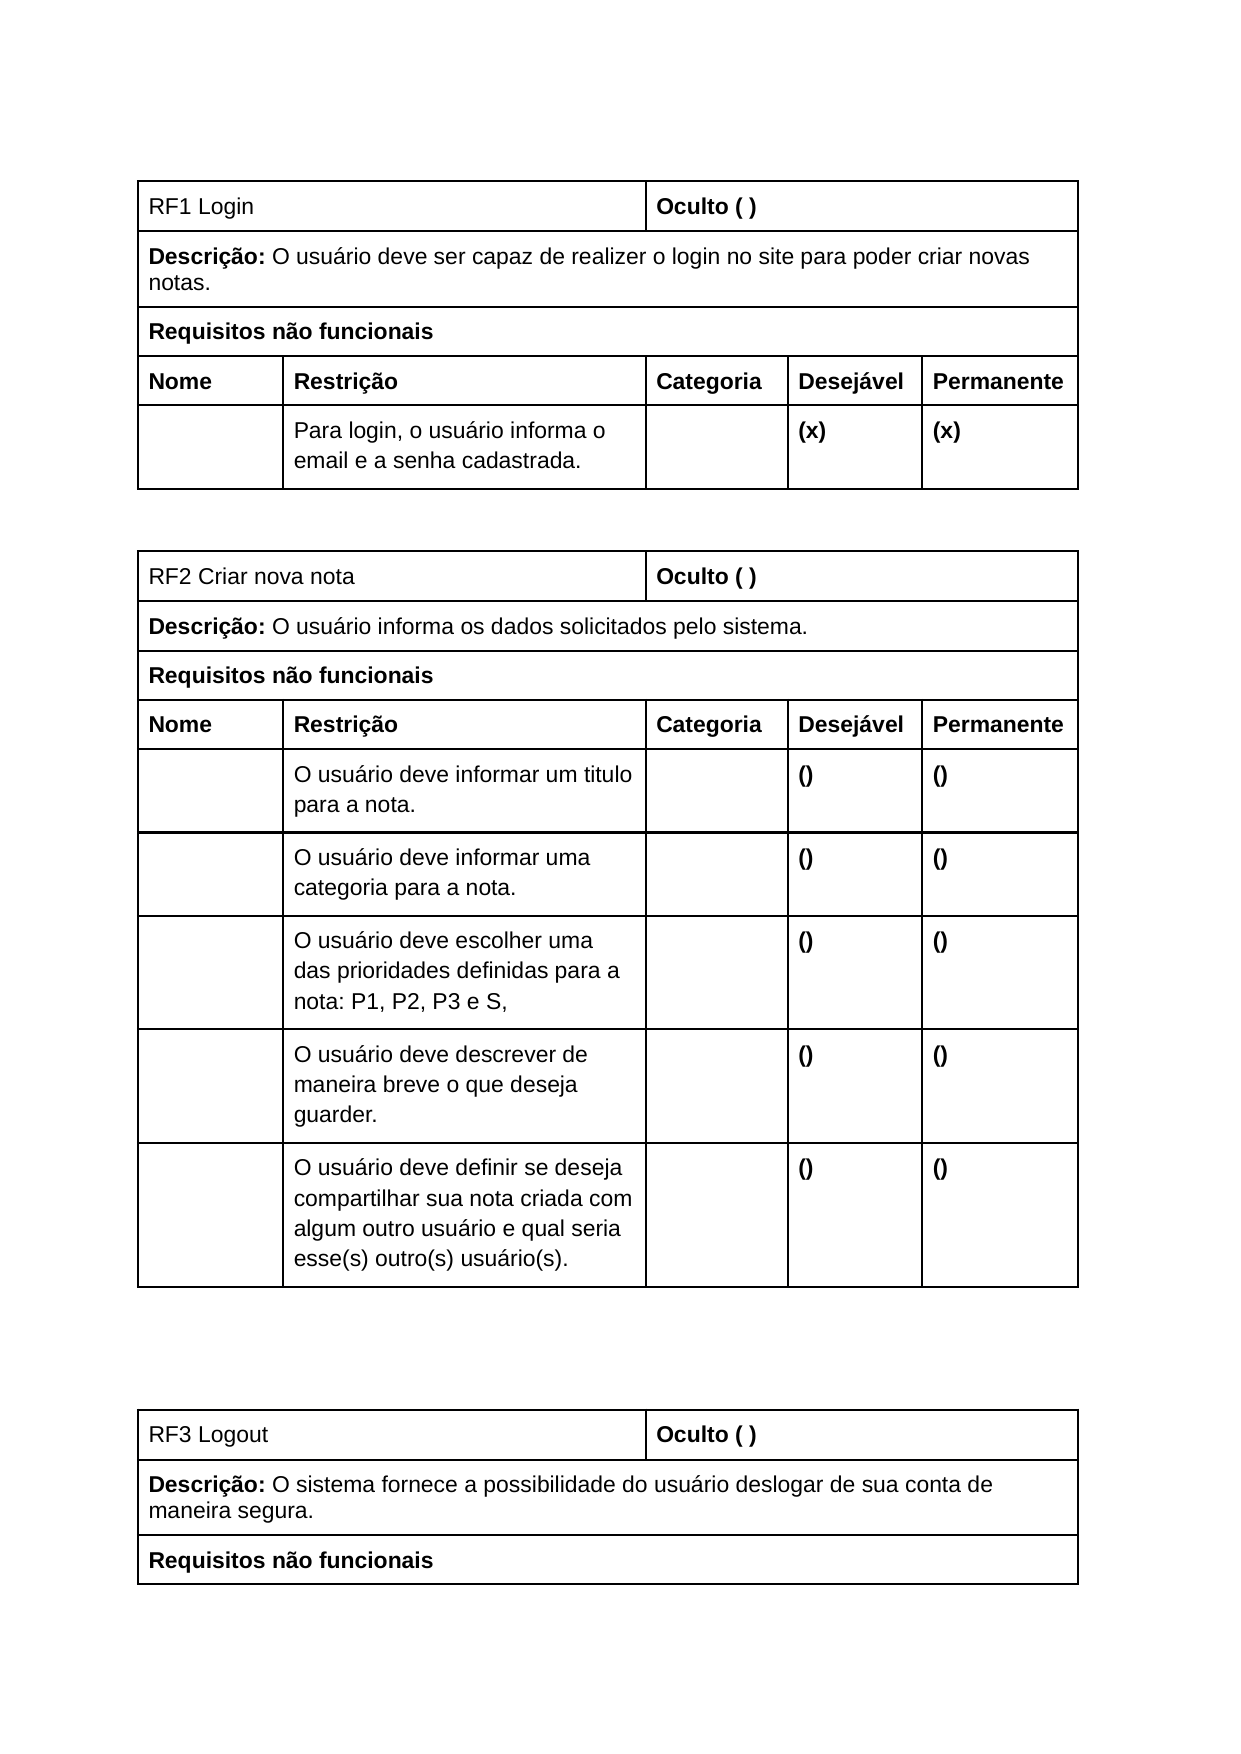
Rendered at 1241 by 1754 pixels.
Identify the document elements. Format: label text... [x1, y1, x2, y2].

table_cell () [923, 1144, 1077, 1286]
table_cell Restrição [284, 701, 645, 748]
table_cell Permanente [923, 357, 1077, 404]
table_cell () [789, 750, 921, 831]
table_cell Nome [139, 357, 282, 404]
table_header Oculto ( ) [647, 1411, 1077, 1458]
table_header RF1 Login [139, 182, 645, 230]
table_cell O usuário deve informar um titulo para a nota. [284, 750, 645, 831]
table_cell [647, 834, 787, 915]
table_cell () [923, 834, 1077, 915]
table_cell Para login, o usuário informa o email e a senha cadastrada. [284, 406, 645, 488]
table_cell Restrição [284, 357, 645, 404]
table_header Oculto ( ) [647, 182, 1077, 230]
table_cell () [923, 917, 1077, 1028]
table_cell () [923, 1030, 1077, 1142]
table_cell [139, 917, 282, 1028]
table_header RF3 Logout [139, 1411, 645, 1458]
table_cell O usuário deve descrever de maneira breve o que deseja guarder. [284, 1030, 645, 1142]
table_header Oculto ( ) [647, 552, 1077, 600]
table_cell (x) [923, 406, 1077, 488]
table_cell Permanente [923, 701, 1077, 748]
table_cell [647, 406, 787, 488]
table_cell O usuário deve definir se deseja compartilhar sua nota criada com algum outro usuário e qual seria esse(s) outro(s) usuário(s). [284, 1144, 645, 1286]
table_cell Categoria [647, 357, 787, 404]
table_cell () [789, 834, 921, 915]
table_cell Descrição: O usuário deve ser capaz de realizer o login no site para poder criar novas notas. [139, 232, 1077, 306]
table_cell Requisitos não funcionais [139, 1536, 1077, 1583]
table_header RF2 Criar nova nota [139, 552, 645, 600]
table_cell Descrição: O sistema fornece a possibilidade do usuário deslogar de sua conta de maneira segura. [139, 1461, 1077, 1534]
table_cell [139, 406, 282, 488]
table_cell Categoria [647, 701, 787, 748]
table_cell [647, 917, 787, 1028]
table_cell O usuário deve informar uma categoria para a nota. [284, 834, 645, 915]
table_cell [139, 834, 282, 915]
table_cell () [789, 917, 921, 1028]
table_cell Descrição: O usuário informa os dados solicitados pelo sistema. [139, 602, 1077, 649]
table_cell () [789, 1144, 921, 1286]
table_cell Requisitos não funcionais [139, 652, 1077, 699]
table_cell [647, 1144, 787, 1286]
table_cell Nome [139, 701, 282, 748]
table_cell Requisitos não funcionais [139, 308, 1077, 355]
table_cell () [923, 750, 1077, 831]
table_cell [647, 1030, 787, 1142]
table_cell [647, 750, 787, 831]
table_cell () [789, 1030, 921, 1142]
table_cell (x) [789, 406, 921, 488]
table_cell [139, 1144, 282, 1286]
table_cell Desejável [789, 701, 921, 748]
table_cell [139, 750, 282, 831]
table_cell [139, 1030, 282, 1142]
table_cell O usuário deve escolher uma das prioridades definidas para a nota: P1, P2, P3 e S, [284, 917, 645, 1028]
table_cell Desejável [789, 357, 921, 404]
